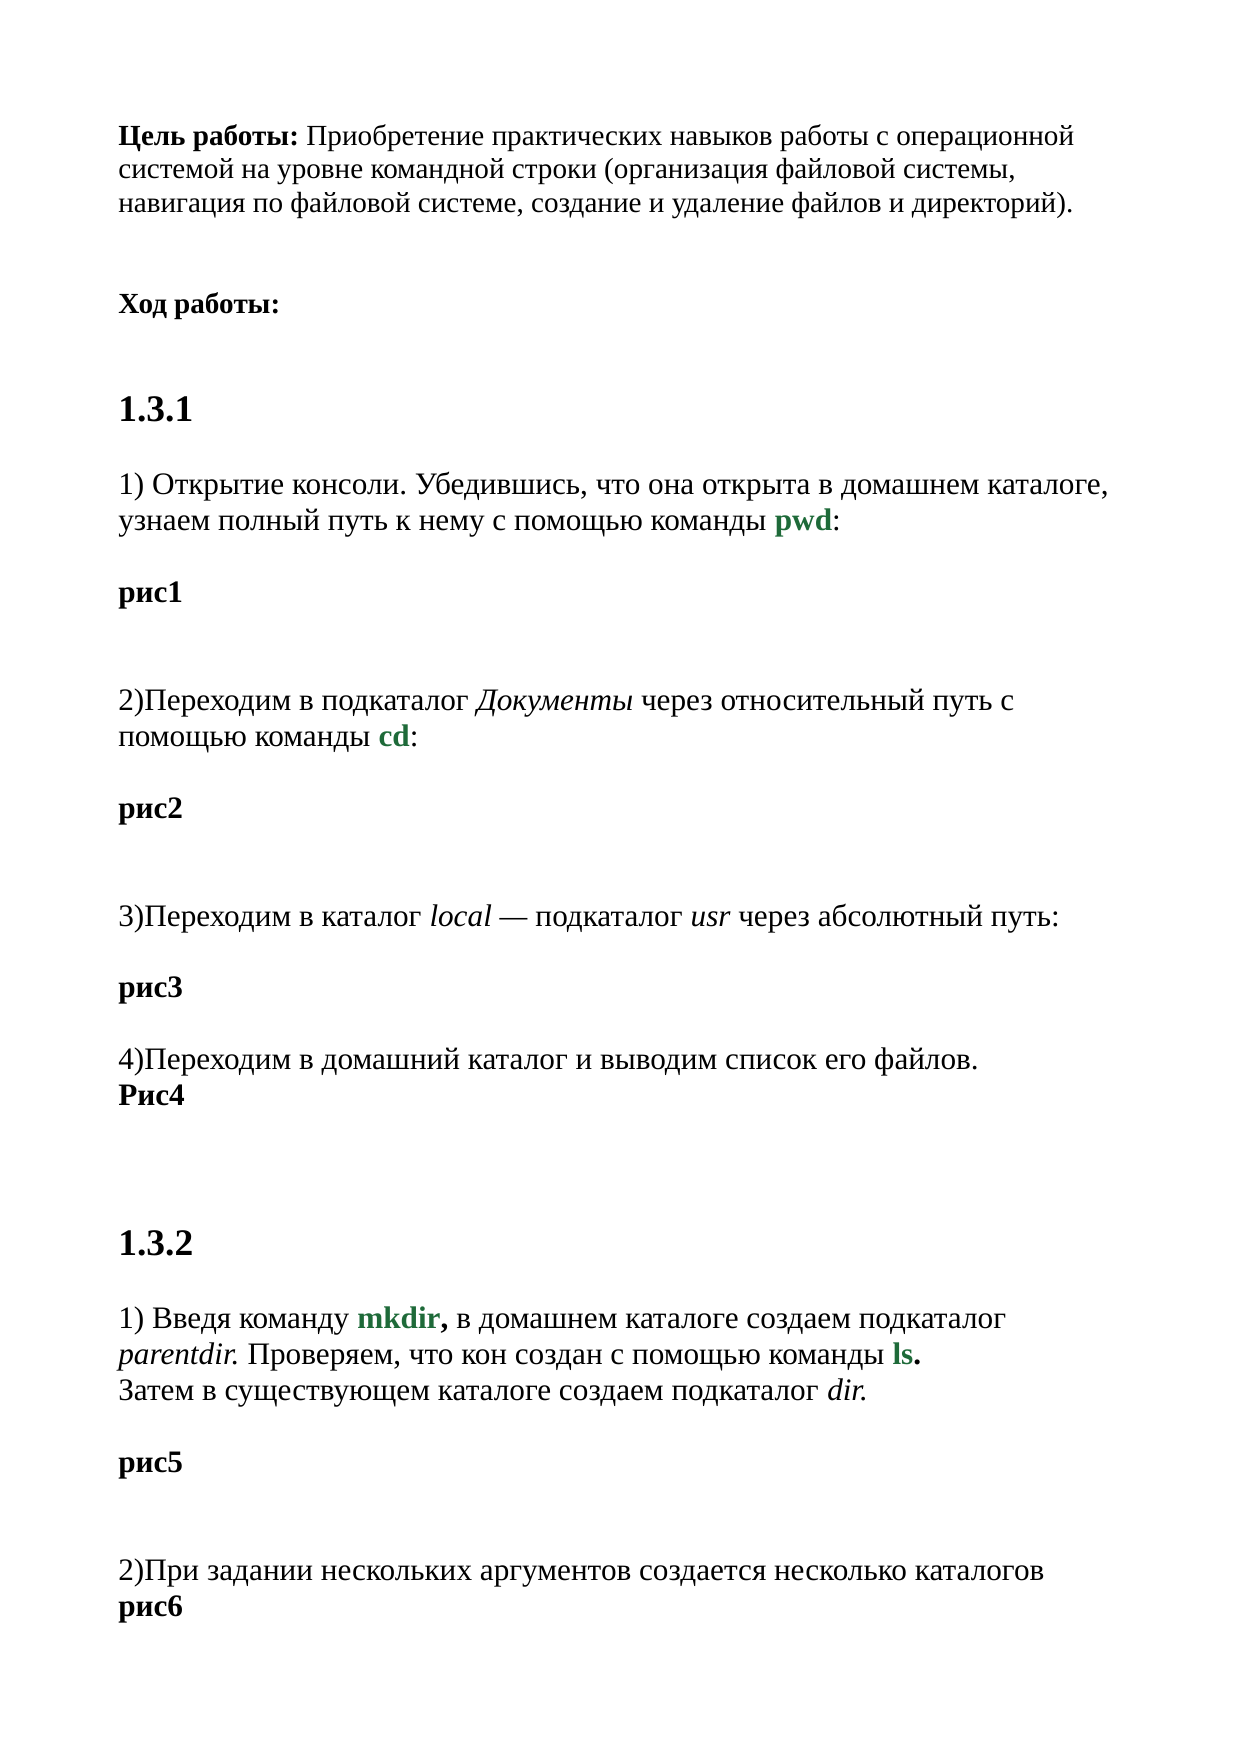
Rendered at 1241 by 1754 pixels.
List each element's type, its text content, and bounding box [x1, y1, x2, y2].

text 1) Открытие консоли. Убедившись, что она открыта в домашнем каталоге, узнаем полный путь к нему с помощью команды pwd: [118, 466, 1122, 537]
text рис6 [118, 1587, 1122, 1623]
text рис1 [118, 573, 1122, 609]
text Рис4 [118, 1076, 1122, 1112]
text 3)Переходим в каталог local — подкаталог usr через абсолютный путь: [118, 897, 1122, 933]
text Цель работы: Приобретение практических навыков работы с операционной системой на уровне командной строки (организация файловой системы, навигация по файловой системе, создание и удаление файлов и директорий). [118, 118, 1122, 219]
text 1) Введя команду mkdir, в домашнем каталоге создаем подкаталог parentdir. Проверяем, что кон создан с помощью команды ls. [118, 1299, 1122, 1371]
text 2)При задании нескольких аргументов создается несколько каталогов [118, 1551, 1122, 1587]
text рис3 [118, 969, 1122, 1004]
text 4)Переходим в домашний каталог и выводим список его файлов. [118, 1041, 1122, 1076]
text 1.3.2 [118, 1220, 1122, 1263]
text рис2 [118, 789, 1122, 825]
text 1.3.1 [118, 386, 1122, 429]
text 2)Переходим в подкаталог Документы через относительный путь с помощью команды cd: [118, 681, 1122, 753]
text рис5 [118, 1443, 1122, 1479]
text Ход работы: [118, 286, 1122, 319]
text Затем в существующем каталоге создаем подкаталог dir. [118, 1371, 1122, 1407]
